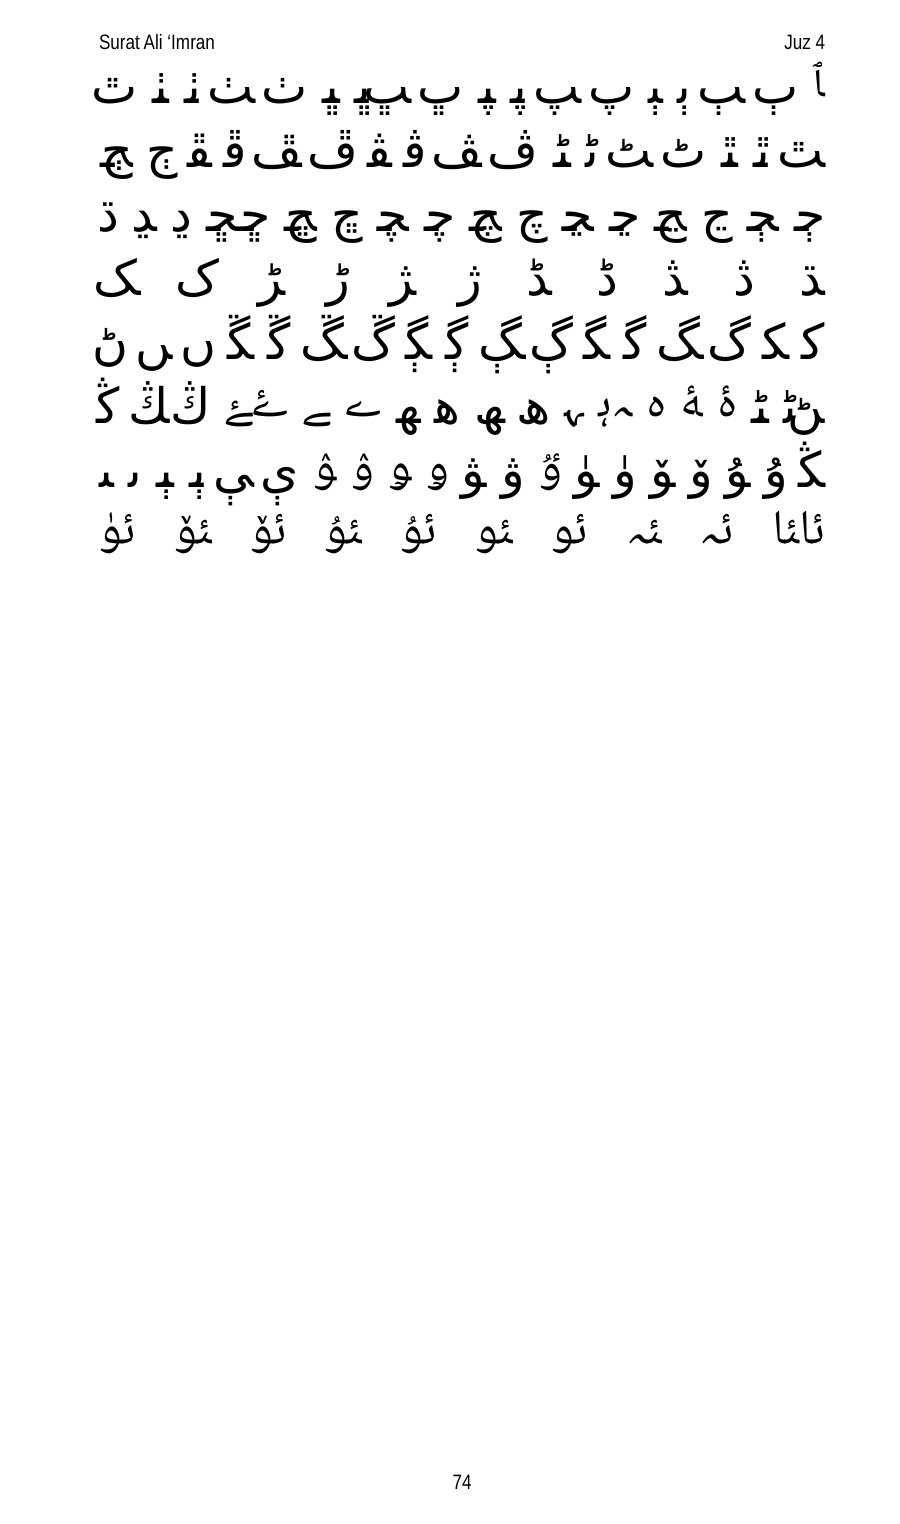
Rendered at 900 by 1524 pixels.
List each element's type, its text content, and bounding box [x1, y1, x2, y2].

text ﭑ ﭒ ﭓ ﭔ ﭕ ﭖ ﭗ ﭘ ﭙ ﭚ ﭛﭜ ﭝ ﭞ ﭟ ﭠ ﭡ ﭢ ﭣ ﭤ ﭥ ﭦ ﭧ ﭨ ﭩ ﭪ ﭫ ﭬ ﭭ ﭮ ﭯ ﭰ ﭱ ﭲ ﭳ ﭴ ﭵ ﭶ ﭷ ﭸ ﭹ ﭺ ﭻ ﭼ ﭽ ﭾ ﭿ ﮀﮁ ﮂ ﮃ ﮄ ﮅ ﮆ ﮇ ﮈ ﮉ ﮊ ﮋ ﮌ ﮍ ﮎ ﮏ [99, 60, 825, 315]
text ﮐ ﮑ ﮒ ﮓ ﮔ ﮕ ﮖ ﮗ ﮘ ﮙ ﮚ ﮛ ﮜ ﮝ ﮞ ﮟ ﮠ ﮡﮢ ﮣ ﮤ ﮥ ﮦ ﮧﮨ ﮩ ﮪ ﮫ ﮬ ﮭ ﮮ ﮯ ﮰﮱ ﯓ ﯔ ﯕ ﯖ ﯗ ﯘ ﯙ ﯚ ﯛ ﯜ ﯝ ﯞ ﯟ ﯠ ﯡ ﯢ ﯣ ﯤ ﯥ ﯦ ﯧ ﯨ ﯩ ﯪﯫ ﯬ ﯭ ﯮ ﯯ ﯰ ﯱ ﯲ ﯳ ﯴ [99, 315, 825, 571]
